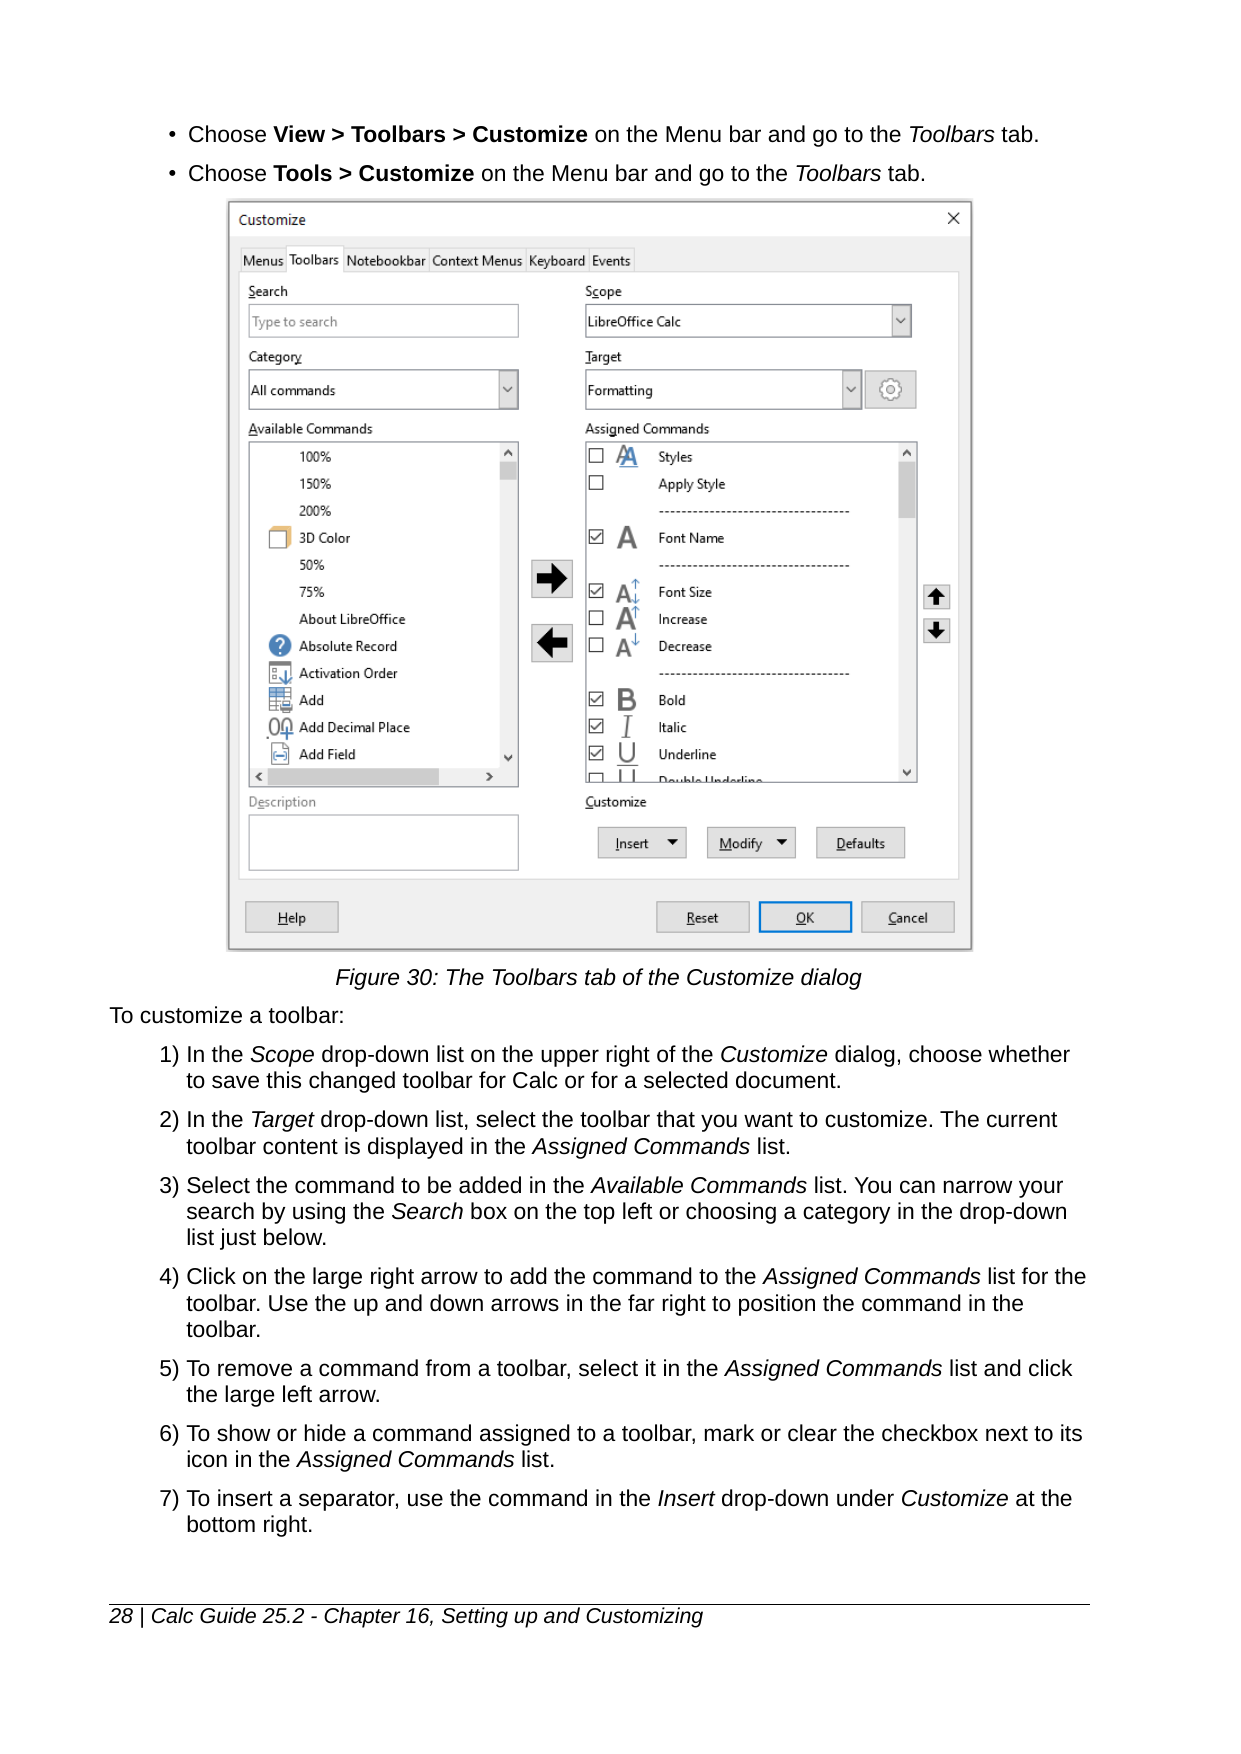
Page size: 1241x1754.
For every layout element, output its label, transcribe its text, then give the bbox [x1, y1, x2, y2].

text Figure 30: The Toolbars tab of the Customize dialog [226, 963, 973, 990]
list To customize a toolbar: [109, 1002, 1090, 1029]
picture [225, 198, 974, 952]
list To show or hide a command assigned to a toolbar, mark or clear the checkbox next to its icon in the Assigned Commands list. [186, 1420, 1090, 1473]
list To insert a separator, use the command in the Insert drop-down under Customize at the bottom right. [186, 1485, 1090, 1538]
list To remove a command from a toolbar, select it in the Assigned Commands list and click the large left arrow. [186, 1355, 1090, 1407]
list Select the command to be added in the Available Commands list. You can narrow your search by using the Search box on the top left or choosing a category in the drop-down list just below. [186, 1172, 1090, 1251]
list Choose View > Toolbars > Customize on the Menu bar and go to the Toolbars tab. [168, 121, 1090, 147]
list Choose Tools > Customize on the Menu bar and go to the Toolbars tab. [168, 160, 1090, 186]
list In the Scope drop-down list on the upper right of the Customize dialog, choose whether to save this changed toolbar for Calc or for a selected document. [186, 1041, 1090, 1094]
list In the Target drop-down list, select the toolbar that you want to customize. The current toolbar content is displayed in the Assigned Commands list. [186, 1106, 1090, 1159]
list Click on the large right arrow to add the command to the Assigned Commands list for the toolbar. Use the up and down arrows in the far right to position the command in the toolbar. [186, 1263, 1090, 1342]
